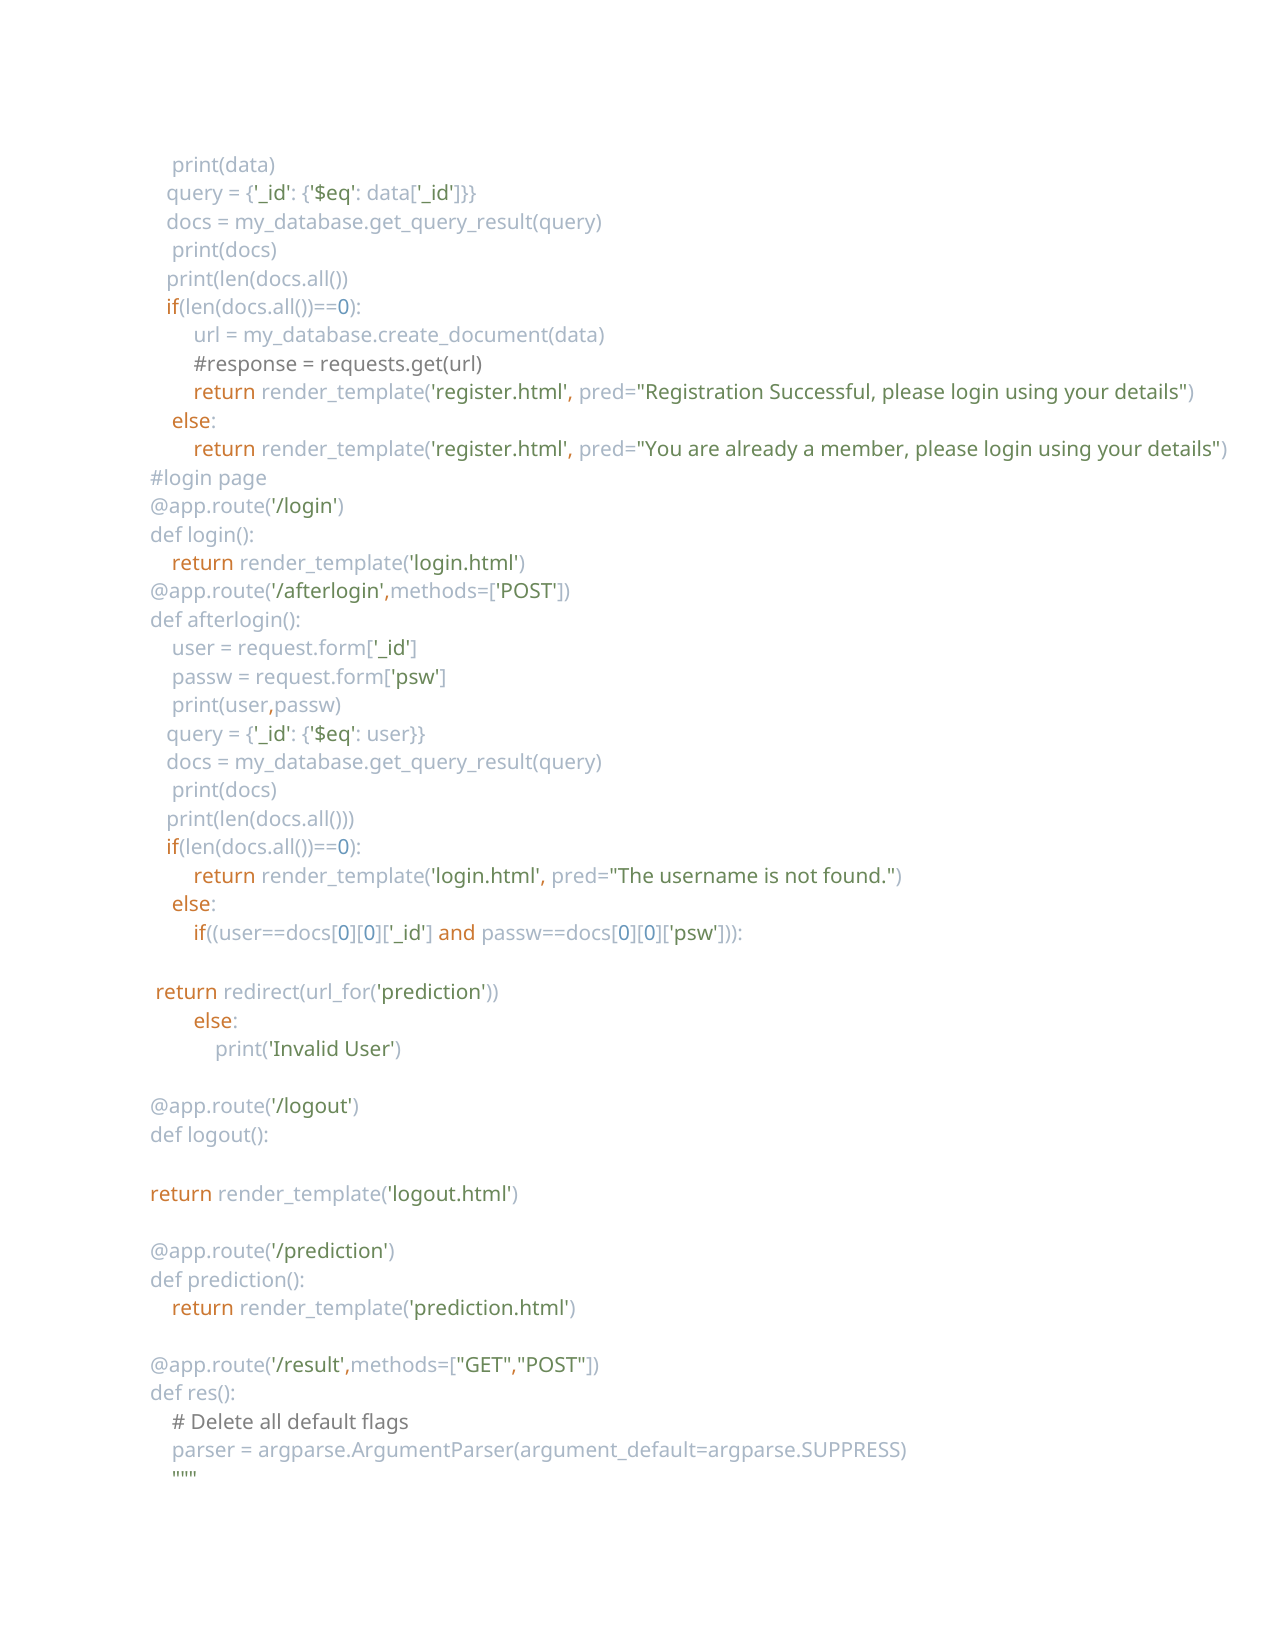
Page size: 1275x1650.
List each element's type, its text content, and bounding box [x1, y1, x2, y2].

text print(data) query = {'_id': {'$eq': data['_id']}} docs = my_database.get_query_result(query) print(docs) print(len(docs.all()) if(len(docs.all())==0): url = my_database.create_document(data) #response = requests.get(url) return render_template('register.html', pred="Registration Successful, please login using your details") else: return render_template('register.html', pred="You are already a member, please login using your details") #login page @app.route('/login') def login(): return render_template('login.html') @app.route('/afterlogin',methods=['POST']) def afterlogin(): user = request.form['_id'] passw = request.form['psw'] print(user,passw) query = {'_id': {'$eq': user}} docs = my_database.get_query_result(query) print(docs) print(len(docs.all())) if(len(docs.all())==0): return render_template('login.html', pred="The username is not found.") else: if((user==docs[0][0]['_id'] and passw==docs[0][0]['psw'])): [150, 150, 1244, 977]
text return render_template('logout.html') @app.route('/prediction') def prediction(): return render_template('prediction.html') @app.route('/result',methods=["GET","POST"]) def res(): # Delete all default flags parser = argparse.ArgumentParser(argument_default=argparse.SUPPRESS) """ [150, 1179, 1244, 1492]
text @app.route('/logout') def logout(): [150, 1091, 1244, 1179]
text return redirect(url_for('prediction')) else: print('Invalid User') [150, 977, 1244, 1091]
